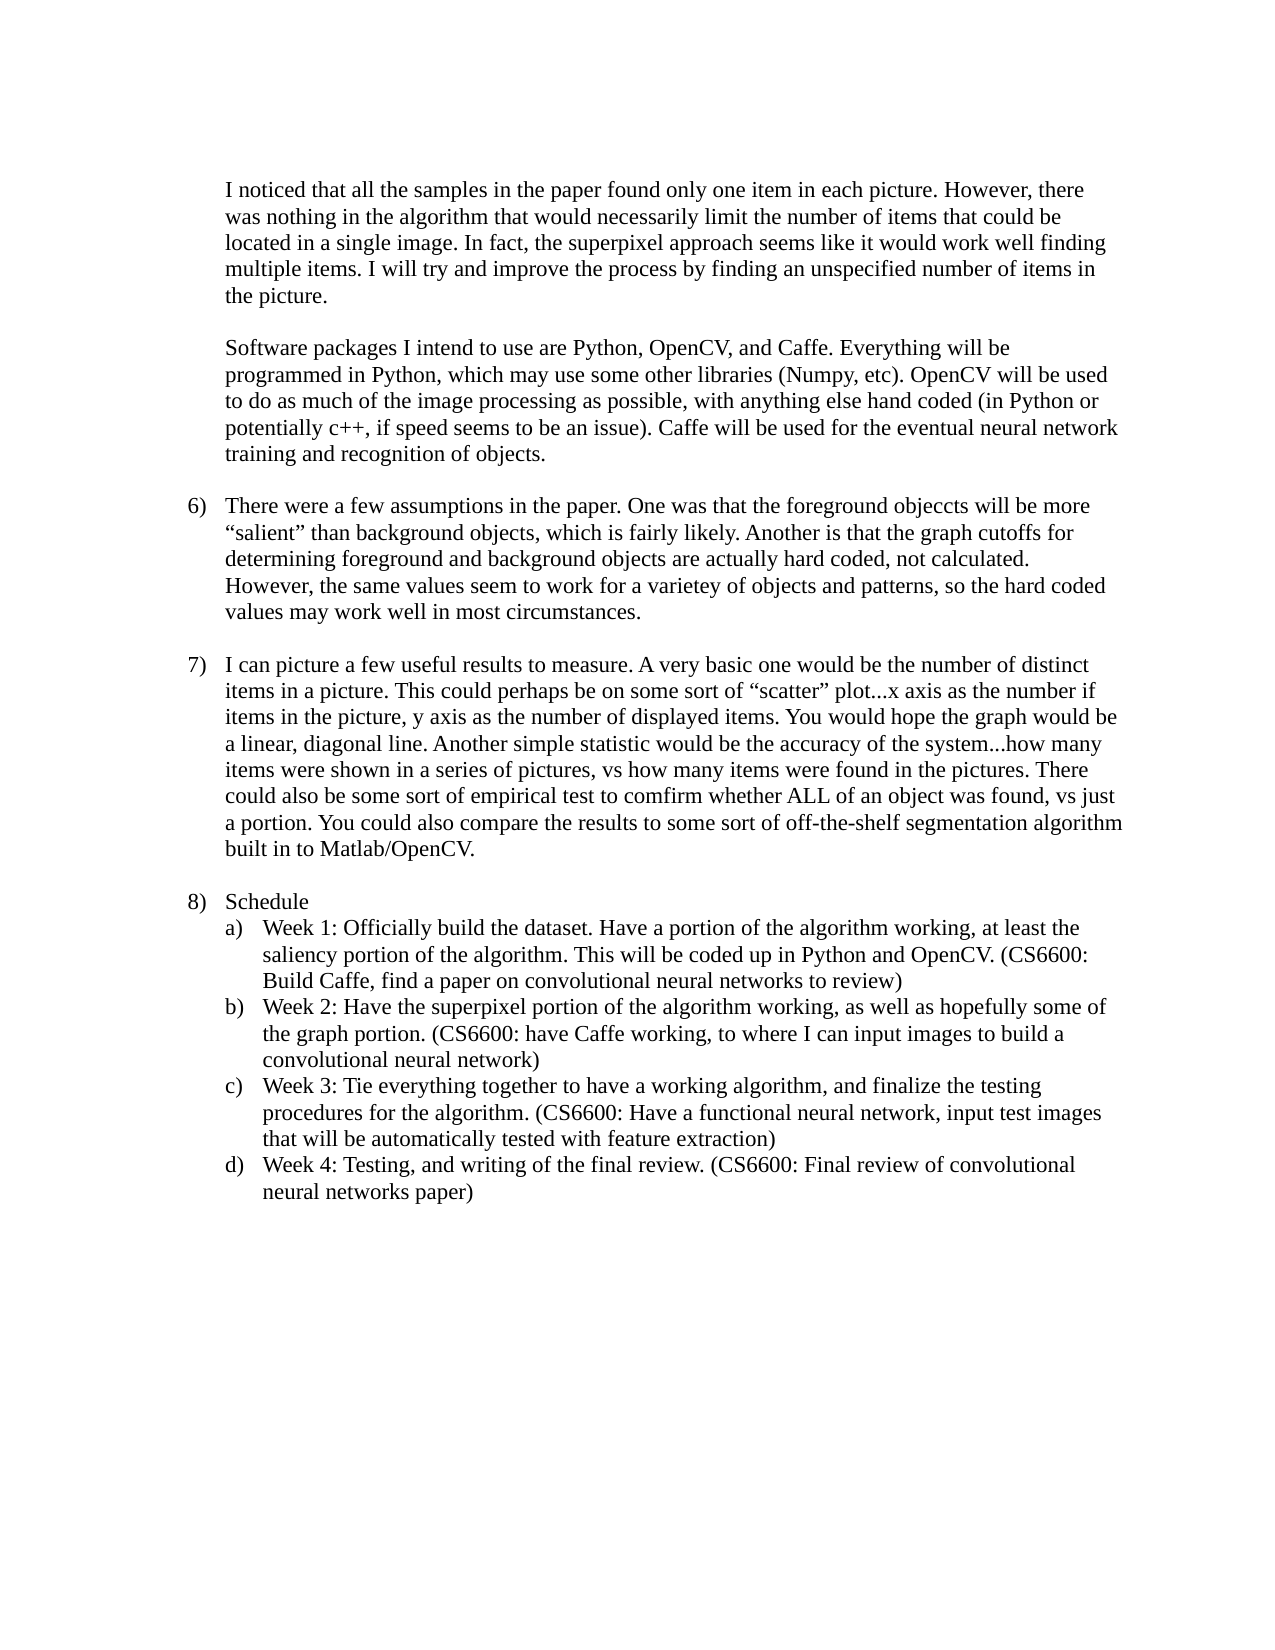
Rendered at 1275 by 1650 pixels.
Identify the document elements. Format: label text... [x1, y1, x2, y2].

list Week 2: Have the superpixel portion of the algorithm working, as well as hopefully some of the graph portion. (CS6600: have Caffe working, to where I can input images to build a convolutional neural network) [225, 993, 1125, 1072]
list I noticed that all the samples in the paper found only one item in each picture. However, there was nothing in the algorithm that would necessarily limit the number of items that could be located in a single image. In fact, the superpixel approach seems like it would work well finding multiple items. I will try and improve the process by finding an unspecified number of items in the picture. Software packages I intend to use are Python, OpenCV, and Caffe. Everything will be programmed in Python, which may use some other libraries (Numpy, etc). OpenCV will be used to do as much of the image processing as possible, with anything else hand coded (in Python or potentially c++, if speed seems to be an issue). Caffe will be used for the eventual neural network training and recognition of objects. [187, 150, 1125, 493]
list Schedule [187, 888, 1125, 914]
list I can picture a few useful results to measure. A very basic one would be the number of distinct items in a picture. This could perhaps be on some sort of “scatter” plot...x axis as the number if items in the picture, y axis as the number of displayed items. You would hope the graph would be a linear, diagonal line. Another simple statistic would be the accuracy of the system...how many items were shown in a series of pictures, vs how many items were found in the pictures. There could also be some sort of empirical test to comfirm whether ALL of an object was found, vs just a portion. You could also compare the results to some sort of off-the-shelf segmentation algorithm built in to Matlab/OpenCV. [187, 651, 1125, 888]
list Week 1: Officially build the dataset. Have a portion of the algorithm working, at least the saliency portion of the algorithm. This will be coded up in Python and OpenCV. (CS6600: Build Caffe, find a paper on convolutional neural networks to review) [225, 914, 1125, 993]
list There were a few assumptions in the paper. One was that the foreground objeccts will be more “salient” than background objects, which is fairly likely. Another is that the graph cutoffs for determining foreground and background objects are actually hard coded, not calculated. However, the same values seem to work for a varietey of objects and patterns, so the hard coded values may work well in most circumstances. [187, 493, 1125, 651]
list Week 3: Tie everything together to have a working algorithm, and finalize the testing procedures for the algorithm. (CS6600: Have a functional neural network, input test images that will be automatically tested with feature extraction) [225, 1072, 1125, 1151]
list Week 4: Testing, and writing of the final review. (CS6600: Final review of convolutional neural networks paper) [225, 1151, 1125, 1204]
